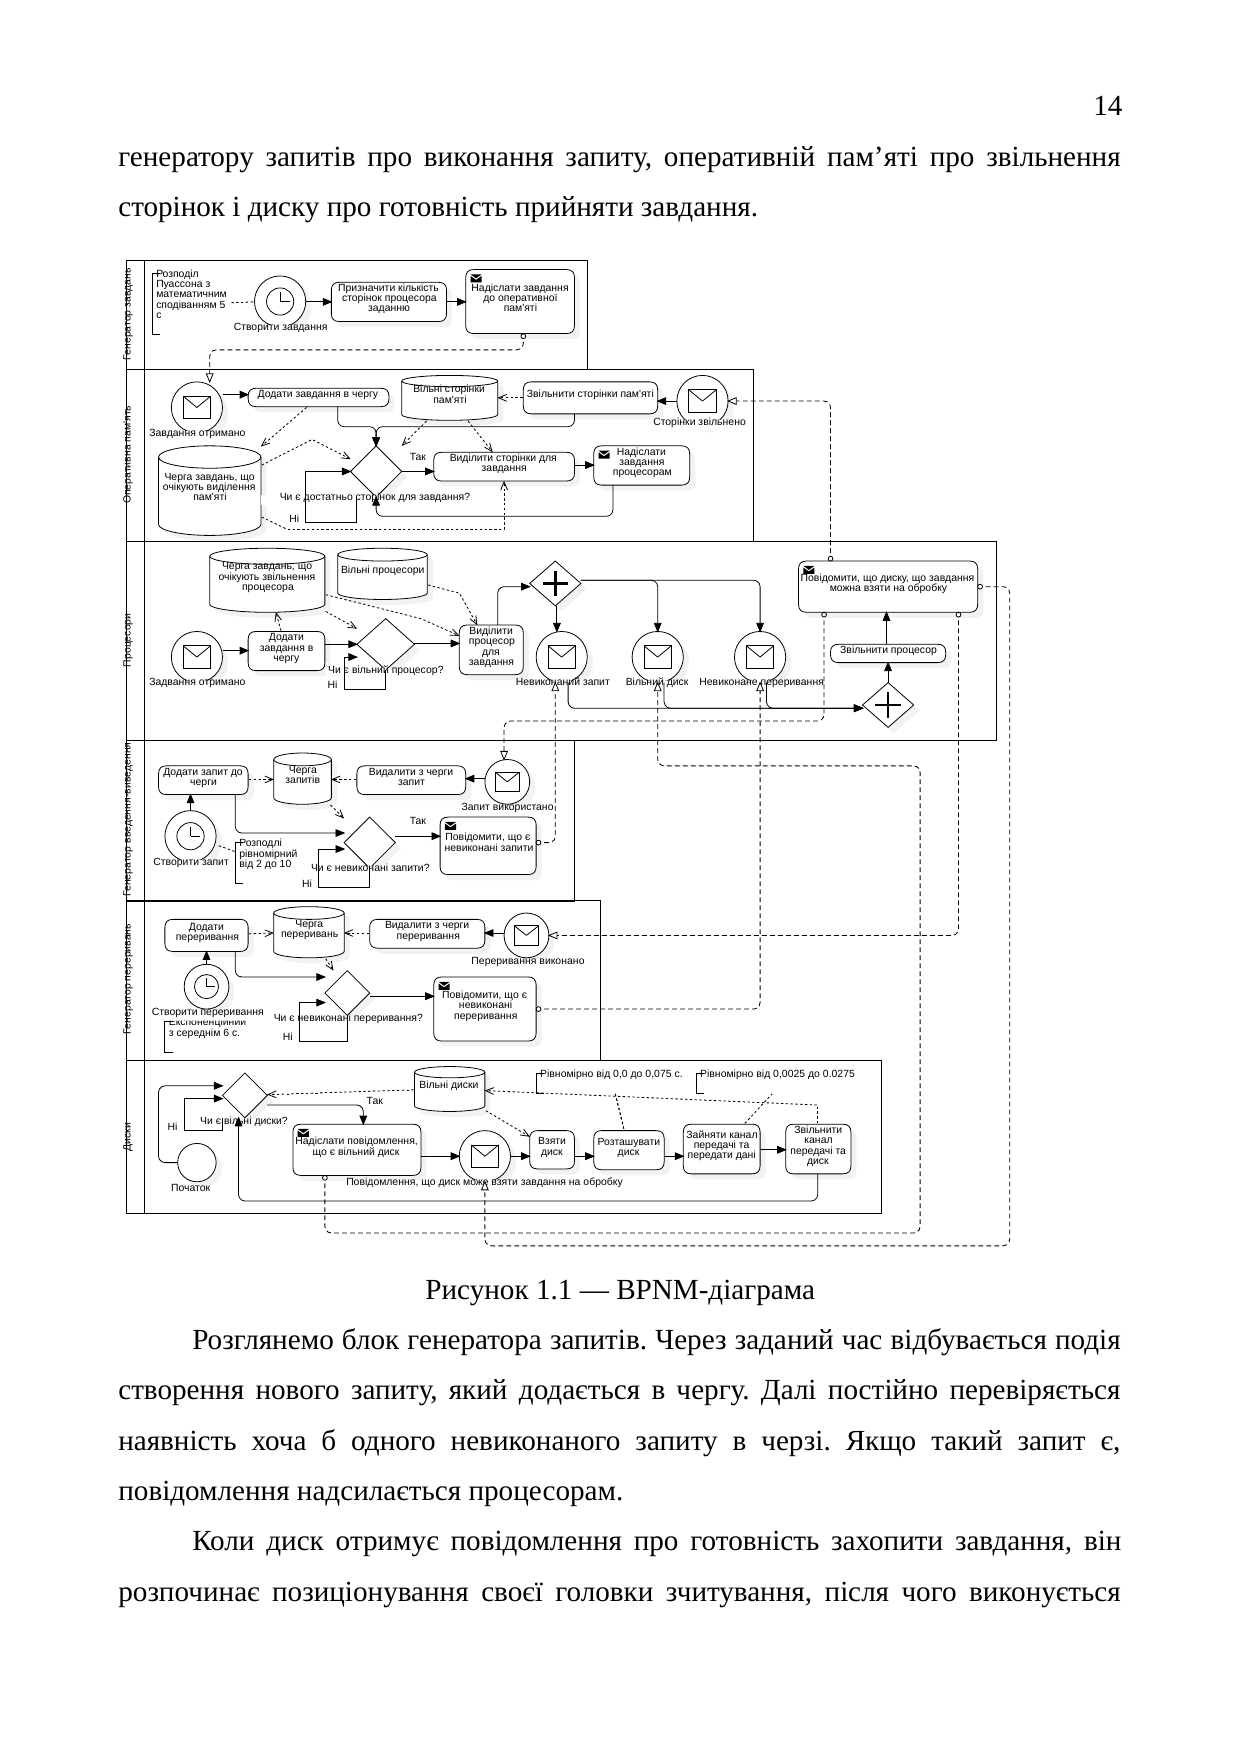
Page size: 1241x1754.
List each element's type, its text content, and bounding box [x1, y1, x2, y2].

text генератору запитів про виконання запиту, оперативній пам’яті про звільнення сторінок і диску про готовність прийняти завдання. [118, 139, 1122, 223]
text Коли диск отримує повідомлення про готовність захопити завдання, він розпочинає позиціонування своєї головки зчитування, після чого виконується [118, 1523, 1122, 1607]
text [118, 239, 1122, 252]
text Розглянемо блок генератора запитів. Через заданий час відбувається подія створення нового запиту, який додається в чергу. Далі постійно перевіряється наявність хоча б одного невиконаного запиту в черзі. Якщо такий запит є, повідомлення надсилається процесорам. [118, 1305, 1122, 1507]
text Рисунок 1.1 — BPNM-діаграма [118, 252, 1122, 1305]
